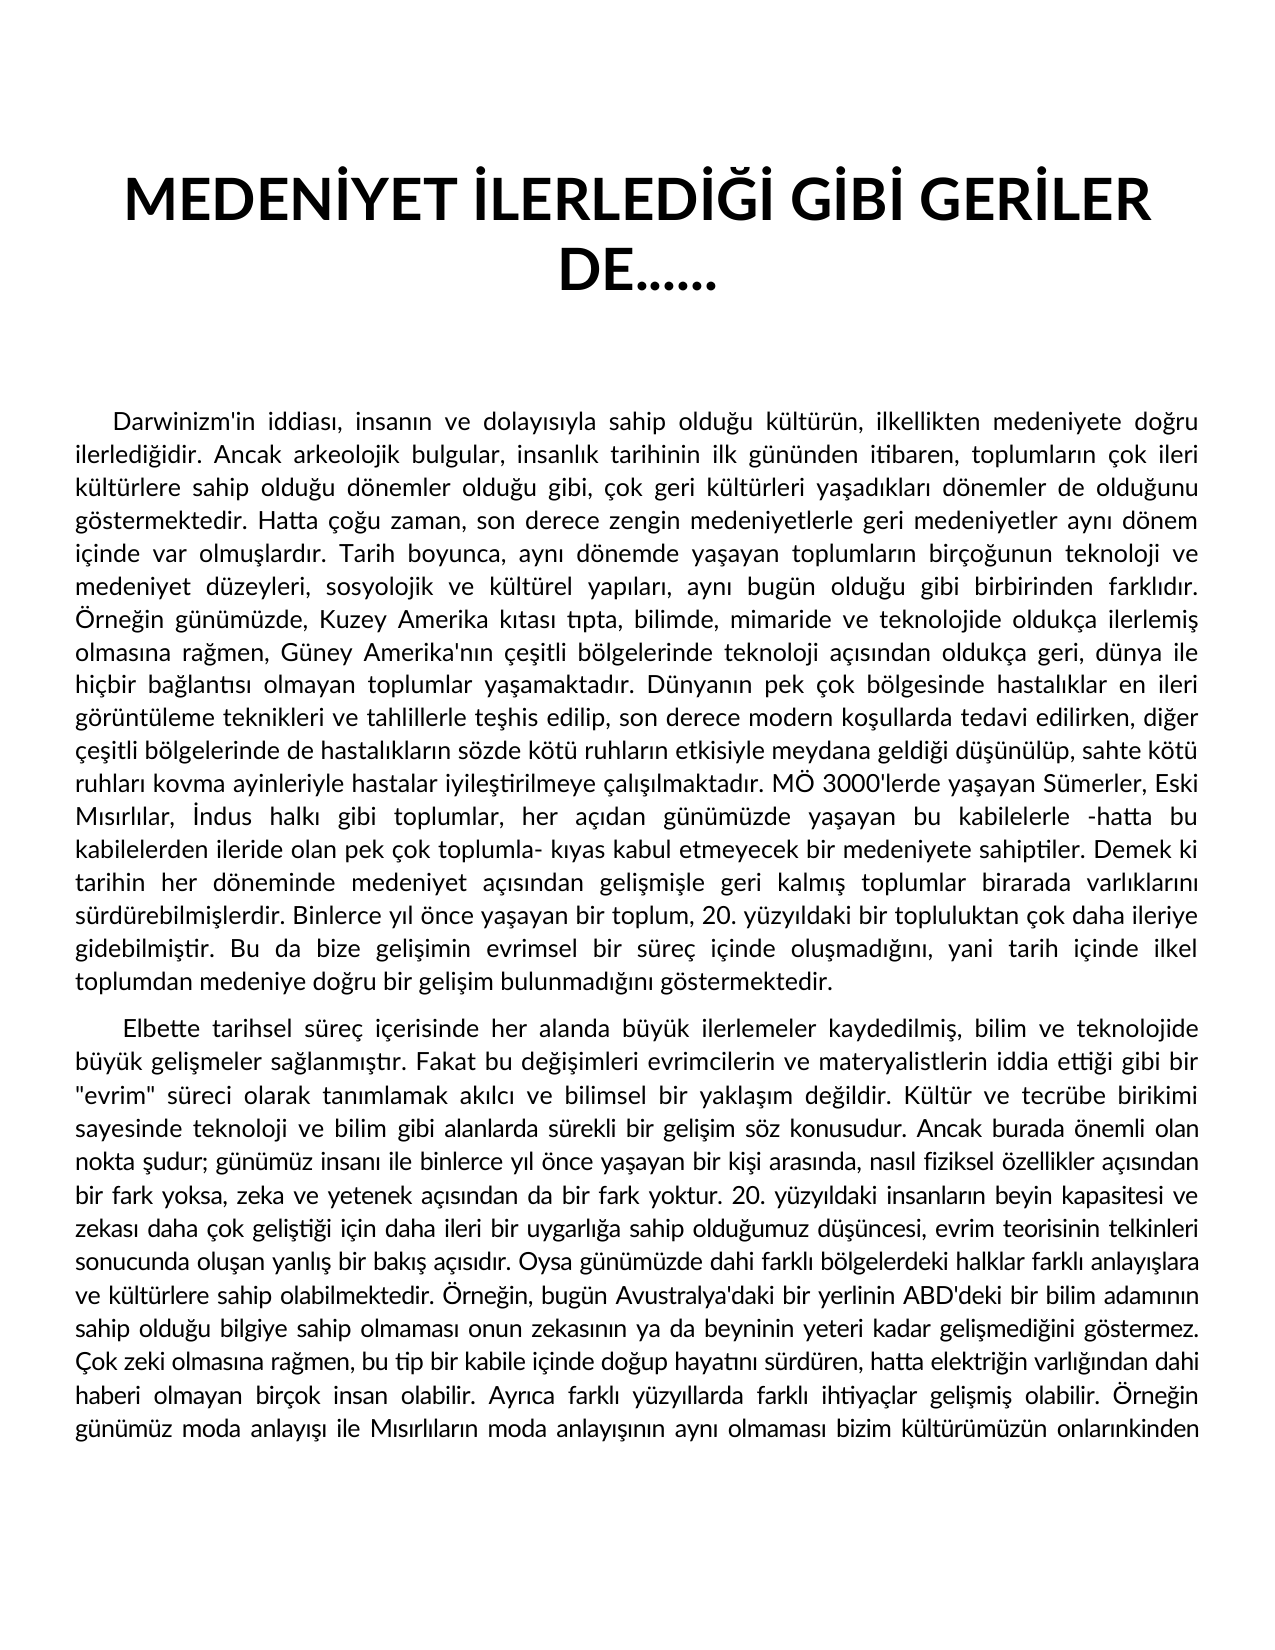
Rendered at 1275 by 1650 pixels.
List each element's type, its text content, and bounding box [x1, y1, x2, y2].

subtitle MEDENİYET İLERLEDİĞİ GİBİ GERİLER DE...... [75, 162, 1200, 302]
text Darwinizm'in iddiası, insanın ve dolayısıyla sahip olduğu kültürün, ilkellikten medeniyete doğru ilerlediğidir. Ancak arkeolojik bulgular, insanlık tarihinin ilk gününden itibaren, toplumların çok ileri kültürlere sahip olduğu dönemler olduğu gibi, çok geri kültürleri yaşadıkları dönemler de olduğunu göstermektedir. Hatta çoğu zaman, son derece zengin medeniyetlerle geri medeniyetler aynı dönem içinde var olmuşlardır. Tarih boyunca, aynı dönemde yaşayan toplumların birçoğunun teknoloji ve medeniyet düzeyleri, sosyolojik ve kültürel yapıları, aynı bugün olduğu gibi birbirinden farklıdır. Örneğin günümüzde, Kuzey Amerika kıtası tıpta, bilimde, mimaride ve teknolojide oldukça ilerlemiş olmasına rağmen, Güney Amerika'nın çeşitli bölgelerinde teknoloji açısından oldukça geri, dünya ile hiçbir bağlantısı olmayan toplumlar yaşamaktadır. Dünyanın pek çok bölgesinde hastalıklar en ileri görüntüleme teknikleri ve tahlillerle teşhis edilip, son derece modern koşullarda tedavi edilirken, diğer çeşitli bölgelerinde de hastalıkların sözde kötü ruhların etkisiyle meydana geldiği düşünülüp, sahte kötü ruhları kovma ayinleriyle hastalar iyileştirilmeye çalışılmaktadır. MÖ 3000'lerde yaşayan Sümerler, Eski Mısırlılar, İndus halkı gibi toplumlar, her açıdan günümüzde yaşayan bu kabilelerle -hatta bu kabilelerden ileride olan pek çok toplumla- kıyas kabul etmeyecek bir medeniyete sahiptiler. Demek ki tarihin her döneminde medeniyet açısından gelişmişle geri kalmış toplumlar birarada varlıklarını sürdürebilmişlerdir. Binlerce yıl önce yaşayan bir toplum, 20. yüzyıldaki bir topluluktan çok daha ileriye gidebilmiştir. Bu da bize gelişimin evrimsel bir süreç içinde oluşmadığını, yani tarih içinde ilkel toplumdan medeniye doğru bir gelişim bulunmadığını göstermektedir. [75, 406, 1200, 995]
text Elbette tarihsel süreç içerisinde her alanda büyük ilerlemeler kaydedilmiş, bilim ve teknolojide büyük gelişmeler sağlanmıştır. Fakat bu değişimleri evrimcilerin ve materyalistlerin iddia ettiği gibi bir "evrim" süreci olarak tanımlamak akılcı ve bilimsel bir yaklaşım değildir. Kültür ve tecrübe birikimi sayesinde teknoloji ve bilim gibi alanlarda sürekli bir gelişim söz konusudur. Ancak burada önemli olan nokta şudur; günümüz insanı ile binlerce yıl önce yaşayan bir kişi arasında, nasıl fiziksel özellikler açısından bir fark yoksa, zeka ve yetenek açısından da bir fark yoktur. 20. yüzyıldaki insanların beyin kapasitesi ve zekası daha çok geliştiği için daha ileri bir uygarlığa sahip olduğumuz düşüncesi, evrim teorisinin telkinleri sonucunda oluşan yanlış bir bakış açısıdır. Oysa günümüzde dahi farklı bölgelerdeki halklar farklı anlayışlara ve kültürlere sahip olabilmektedir. Örneğin, bugün Avustralya'daki bir yerlinin ABD'deki bir bilim adamının sahip olduğu bilgiye sahip olmaması onun zekasının ya da beyninin yeteri kadar gelişmediğini göstermez. Çok zeki olmasına rağmen, bu tip bir kabile içinde doğup hayatını sürdüren, hatta elektriğin varlığından dahi haberi olmayan birçok insan olabilir. Ayrıca farklı yüzyıllarda farklı ihtiyaçlar gelişmiş olabilir. Örneğin günümüz moda anlayışı ile Mısırlıların moda anlayışının aynı olmaması bizim kültürümüzün onlarınkinden [75, 1011, 1200, 1444]
